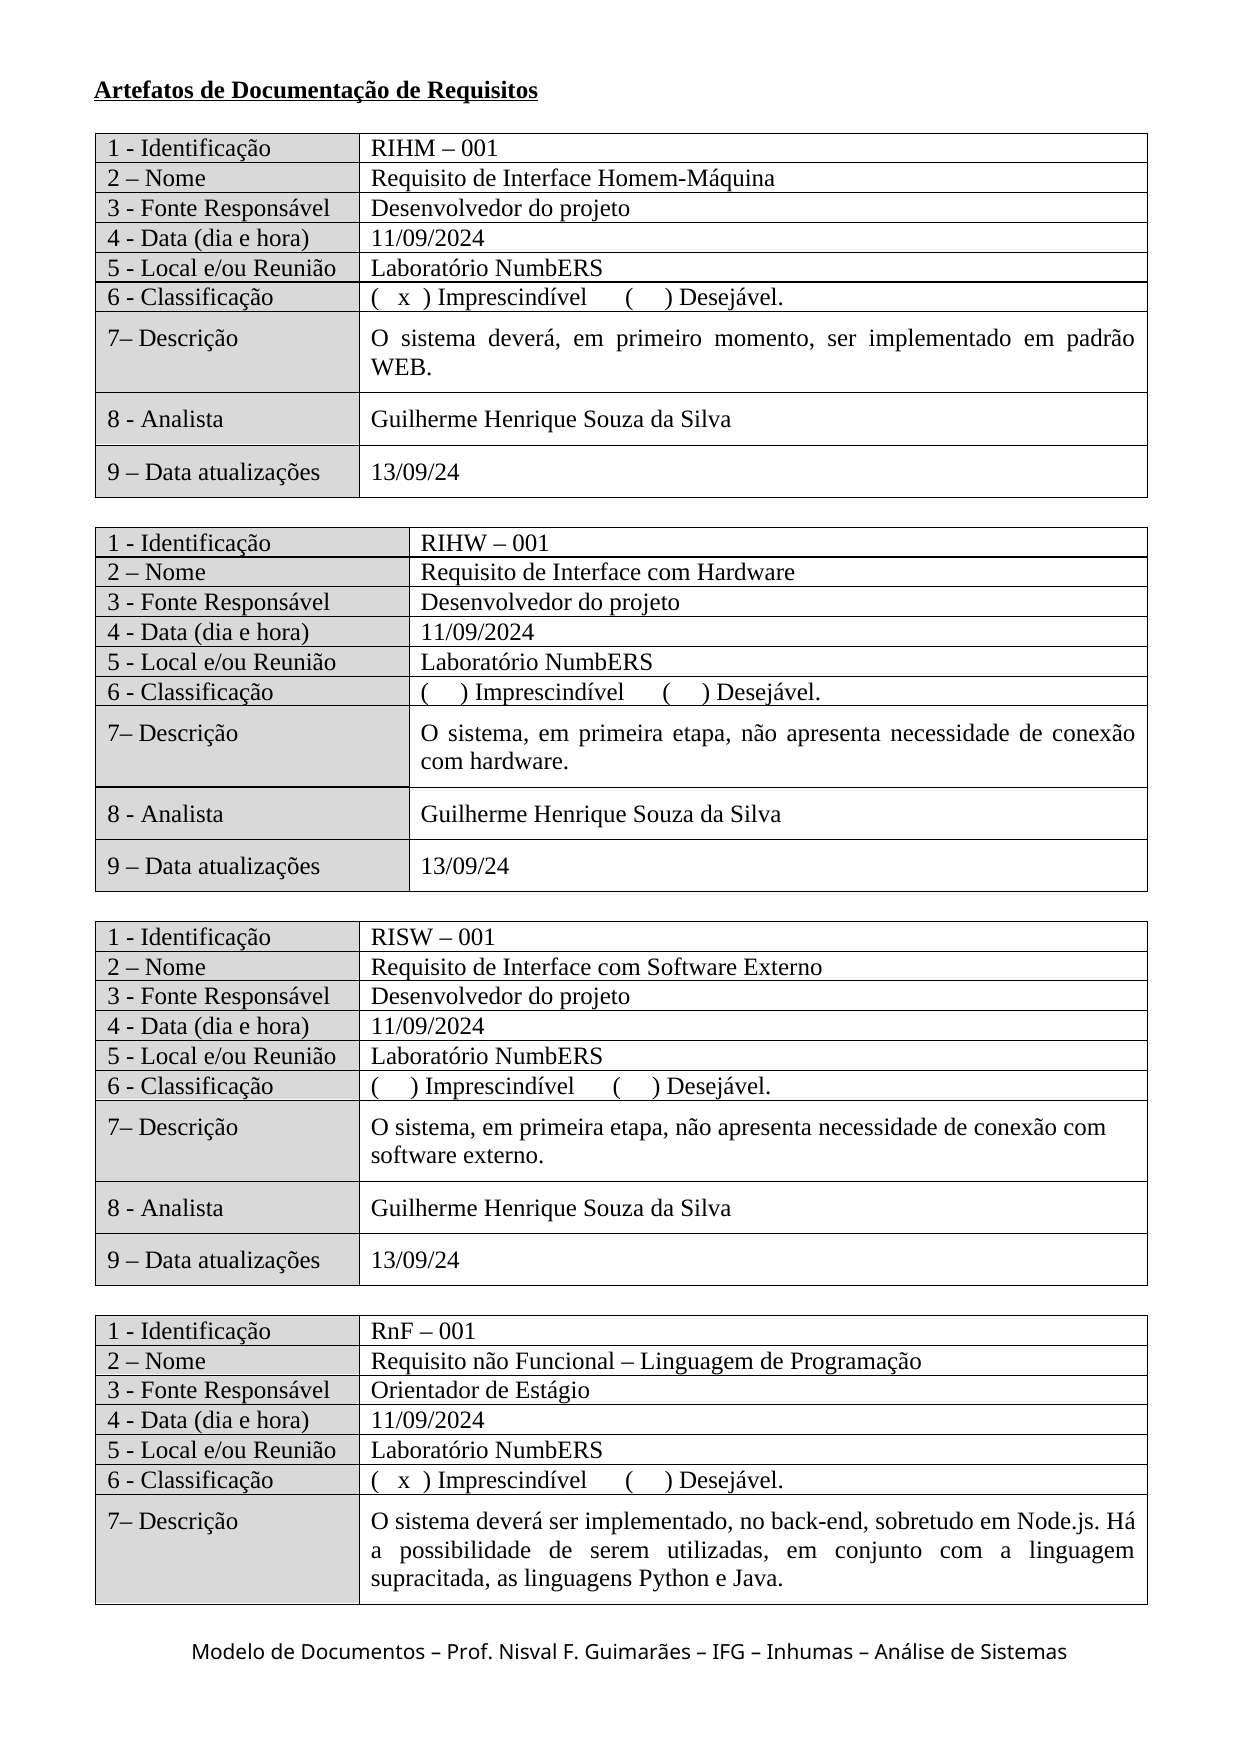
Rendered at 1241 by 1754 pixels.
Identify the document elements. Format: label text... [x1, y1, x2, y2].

table_cell Requisito de Interface com Hardware [410, 558, 1147, 586]
table_cell Laboratório NumbERS [360, 1435, 1147, 1464]
table_cell Requisito não Funcional – Linguagem de Programação [360, 1346, 1147, 1374]
table_cell 4 - Data (dia e hora) [96, 1011, 359, 1040]
table_cell 13/09/24 [360, 1234, 1147, 1285]
table_cell 3 - Fonte Responsável [96, 193, 359, 222]
table_cell 8 - Analista [96, 1182, 359, 1233]
table_header RIHM – 001 [360, 134, 1147, 162]
table_cell O sistema, em primeira etapa, não apresenta necessidade de conexão com software externo. [360, 1101, 1147, 1181]
table_cell 9 – Data atualizações [96, 1234, 359, 1285]
table_cell 7– Descrição [96, 312, 359, 392]
table_cell 4 - Data (dia e hora) [96, 223, 359, 252]
table_cell Guilherme Henrique Souza da Silva [360, 1182, 1147, 1233]
table_cell 11/09/2024 [360, 1011, 1147, 1040]
table_cell 6 - Classificação [96, 283, 359, 311]
table_cell Guilherme Henrique Souza da Silva [360, 393, 1147, 444]
table_cell 2 – Nome [96, 558, 409, 586]
table_cell 7– Descrição [96, 1101, 359, 1181]
table_cell 7– Descrição [96, 1495, 359, 1603]
table_header RISW – 001 [360, 922, 1147, 951]
table_cell ( ) Imprescindível ( ) Desejável. [360, 1071, 1147, 1099]
table_header 1 - Identificação [96, 922, 359, 951]
table_cell ( ) Imprescindível ( ) Desejável. [410, 677, 1147, 705]
table_header 1 - Identificação [96, 528, 409, 556]
table_header RnF – 001 [360, 1316, 1147, 1345]
table_cell 6 - Classificação [96, 677, 409, 705]
table_cell ( x ) Imprescindível ( ) Desejável. [360, 1465, 1147, 1494]
table_cell 8 - Analista [96, 788, 409, 839]
table_cell 6 - Classificação [96, 1465, 359, 1494]
table_cell 6 - Classificação [96, 1071, 359, 1099]
table_cell ( x ) Imprescindível ( ) Desejável. [360, 283, 1147, 311]
table_cell Requisito de Interface Homem-Máquina [360, 163, 1147, 192]
table_cell 9 – Data atualizações [96, 446, 359, 497]
table_header RIHW – 001 [410, 528, 1147, 556]
table_cell Laboratório NumbERS [360, 1041, 1147, 1070]
table_cell 8 - Analista [96, 393, 359, 444]
table_cell O sistema deverá, em primeiro momento, ser implementado em padrão WEB. [360, 312, 1147, 392]
table_cell 13/09/24 [410, 840, 1147, 891]
table_cell O sistema, em primeira etapa, não apresenta necessidade de conexão com hardware. [410, 706, 1147, 786]
table_cell 2 – Nome [96, 952, 359, 980]
table_header 1 - Identificação [96, 134, 359, 162]
table_cell 2 – Nome [96, 1346, 359, 1374]
table_cell 3 - Fonte Responsável [96, 587, 409, 616]
table_cell Desenvolvedor do projeto [360, 193, 1147, 222]
table_cell Orientador de Estágio [360, 1376, 1147, 1404]
table_cell Laboratório NumbERS [360, 253, 1147, 281]
table_cell O sistema deverá ser implementado, no back-end, sobretudo em Node.js. Há a possibilidade de serem utilizadas, em conjunto com a linguagem supracitada, as linguagens Python e Java. [360, 1495, 1147, 1603]
table_cell 5 - Local e/ou Reunião [96, 647, 409, 676]
table_cell 2 – Nome [96, 163, 359, 192]
table_cell Desenvolvedor do projeto [360, 981, 1147, 1010]
table_cell 11/09/2024 [360, 1405, 1147, 1434]
table_header 1 - Identificação [96, 1316, 359, 1345]
table_cell 4 - Data (dia e hora) [96, 617, 409, 646]
text Artefatos de Documentação de Requisitos [94, 75, 1165, 104]
table_cell Desenvolvedor do projeto [410, 587, 1147, 616]
table_cell Laboratório NumbERS [410, 647, 1147, 676]
table_cell 5 - Local e/ou Reunião [96, 1435, 359, 1464]
table_cell 7– Descrição [96, 706, 409, 786]
table_cell 3 - Fonte Responsável [96, 981, 359, 1010]
table_cell 13/09/24 [360, 446, 1147, 497]
table_cell 9 – Data atualizações [96, 840, 409, 891]
table_cell 5 - Local e/ou Reunião [96, 1041, 359, 1070]
table_cell 3 - Fonte Responsável [96, 1376, 359, 1404]
table_cell 4 - Data (dia e hora) [96, 1405, 359, 1434]
table_cell 11/09/2024 [410, 617, 1147, 646]
table_cell Requisito de Interface com Software Externo [360, 952, 1147, 980]
table_cell 5 - Local e/ou Reunião [96, 253, 359, 281]
table_cell 11/09/2024 [360, 223, 1147, 252]
table_cell Guilherme Henrique Souza da Silva [410, 788, 1147, 839]
